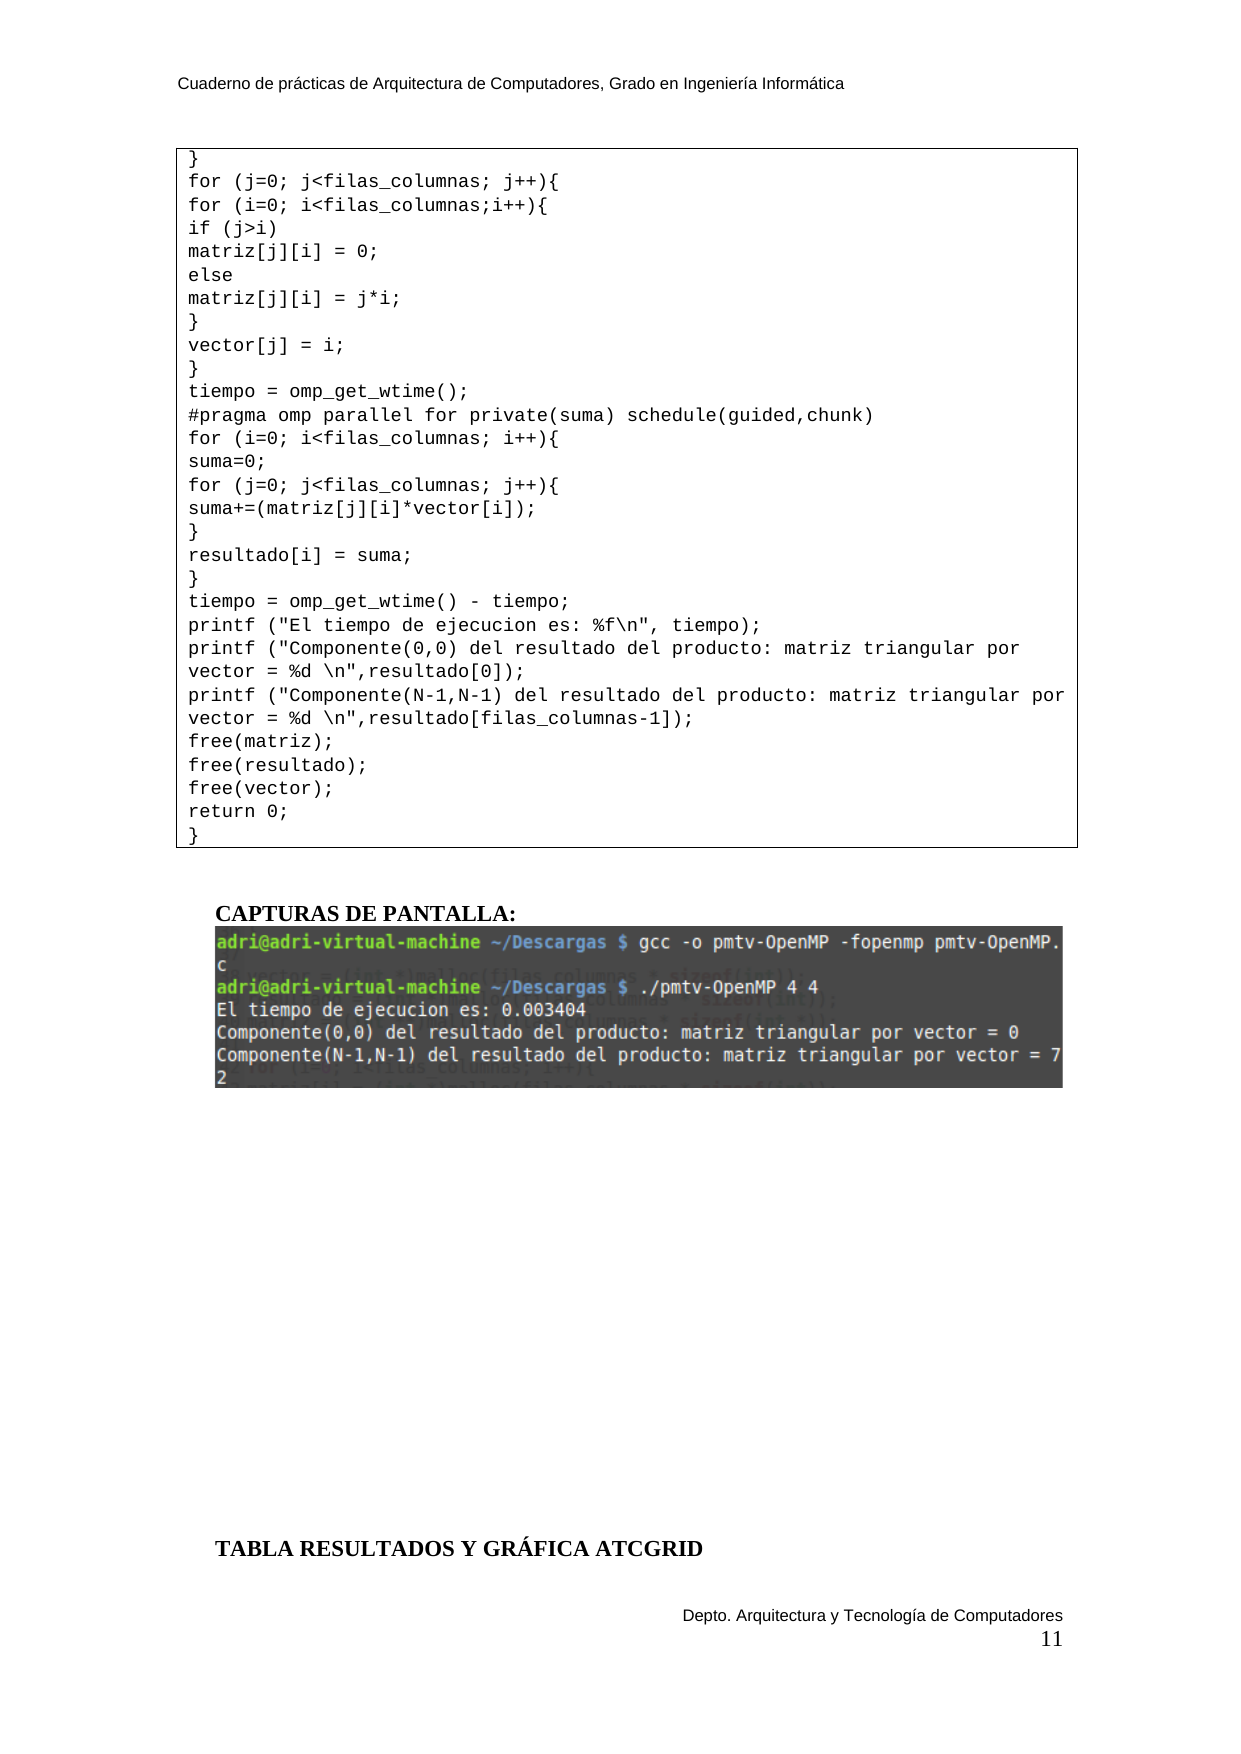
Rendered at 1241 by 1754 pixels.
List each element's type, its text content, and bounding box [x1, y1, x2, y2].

table_header } for (j=0; j<filas_columnas; j++){ for (i=0; i<filas_columnas;i++){ if (j>i) matriz[j][i] = 0; else matriz[j][i] = j*i; } vector[j] = i; } tiempo = omp_get_wtime(); #pragma omp parallel for private(suma) schedule(guided,chunk) for (i=0; i<filas_columnas; i++){ suma=0; for (j=0; j<filas_columnas; j++){ suma+=(matriz[j][i]*vector[i]); } resultado[i] = suma; } tiempo = omp_get_wtime() - tiempo; printf ("El tiempo de ejecucion es: %f\n", tiempo); printf ("Componente(0,0) del resultado del producto: matriz triangular por vector = %d \n",resultado[0]); printf ("Componente(N-1,N-1) del resultado del producto: matriz triangular por vector = %d \n",resultado[filas_columnas-1]); free(matriz); free(resultado); free(vector); return 0; } [177, 149, 1077, 847]
text TABLA RESULTADOS Y GRÁFICA ATCGRID [215, 1535, 1063, 1562]
picture [214, 926, 1063, 1088]
text CAPTURAS DE PANTALLA: [215, 900, 1063, 926]
